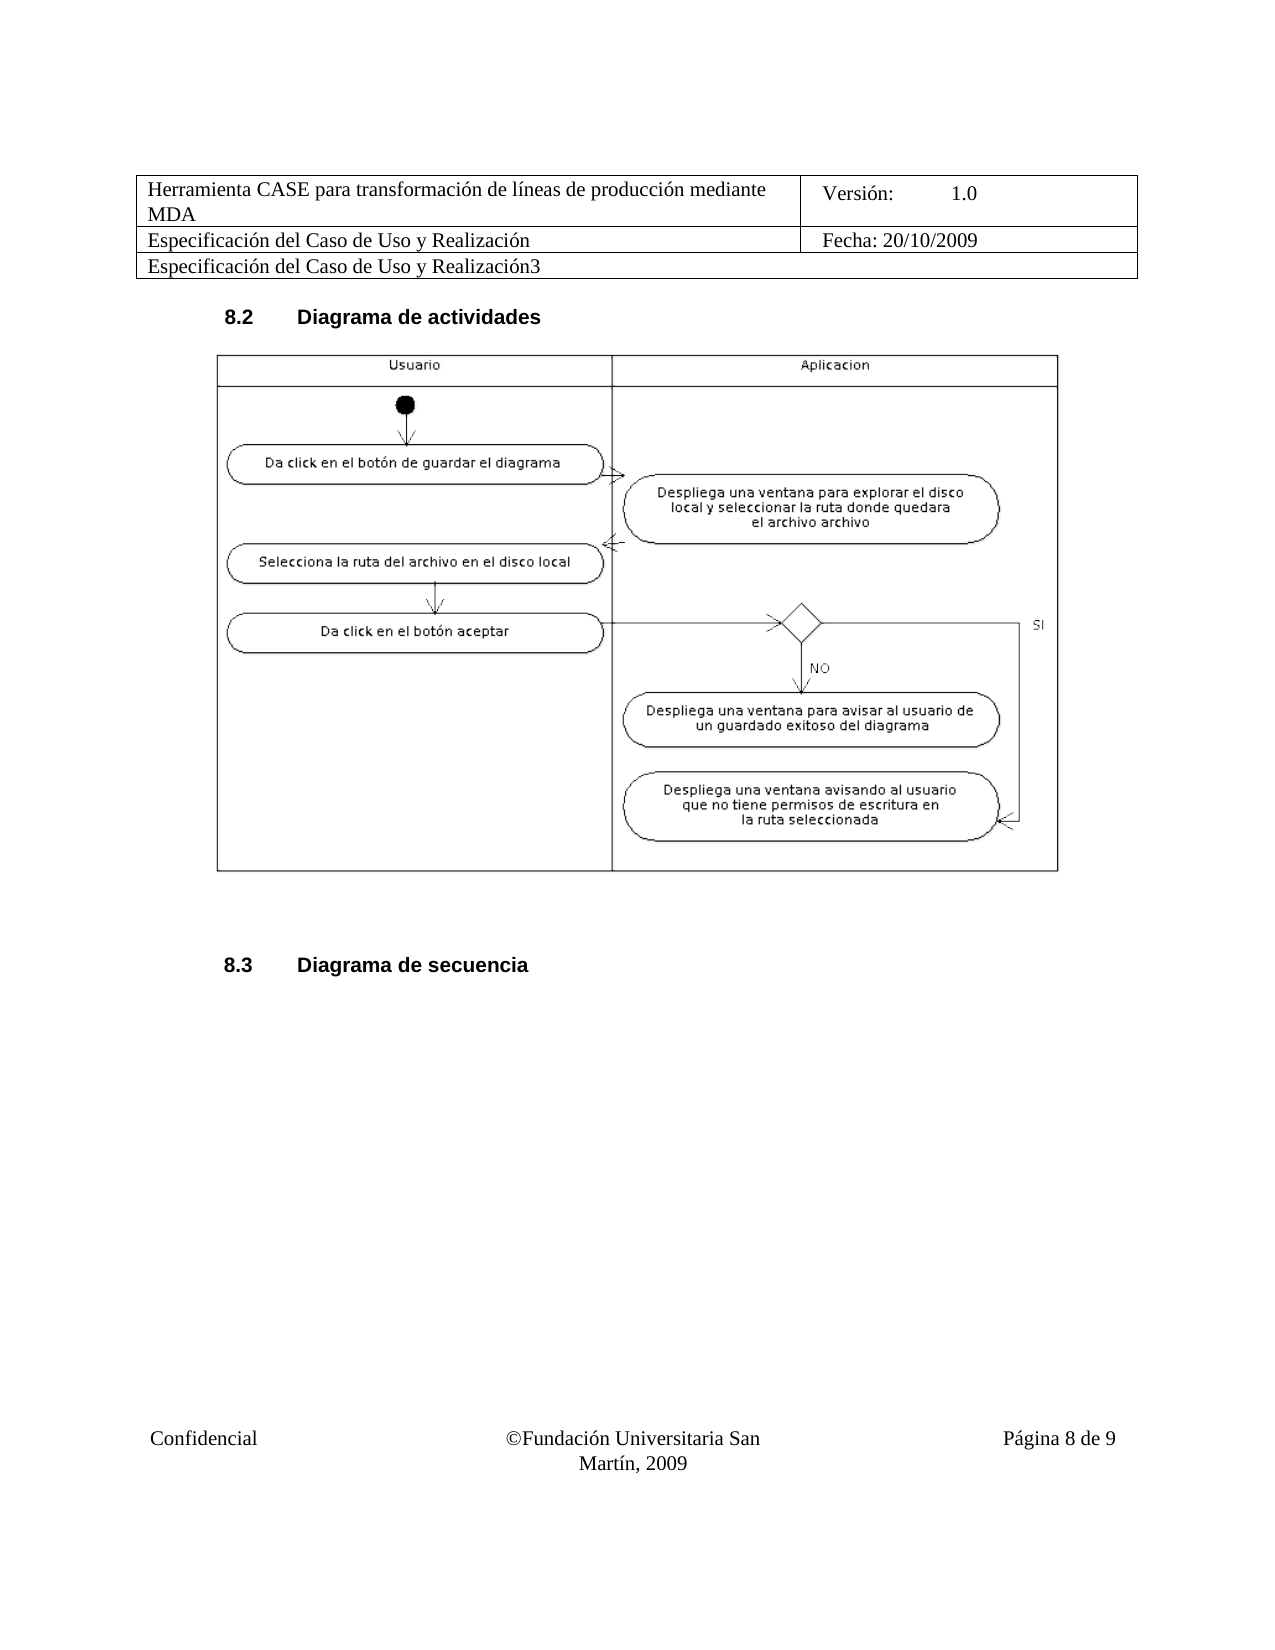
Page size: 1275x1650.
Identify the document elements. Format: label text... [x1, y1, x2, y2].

subtitle Diagrama de secuencia [224, 952, 1125, 977]
subtitle Diagrama de actividades [224, 304, 1125, 329]
picture [187, 335, 1088, 910]
